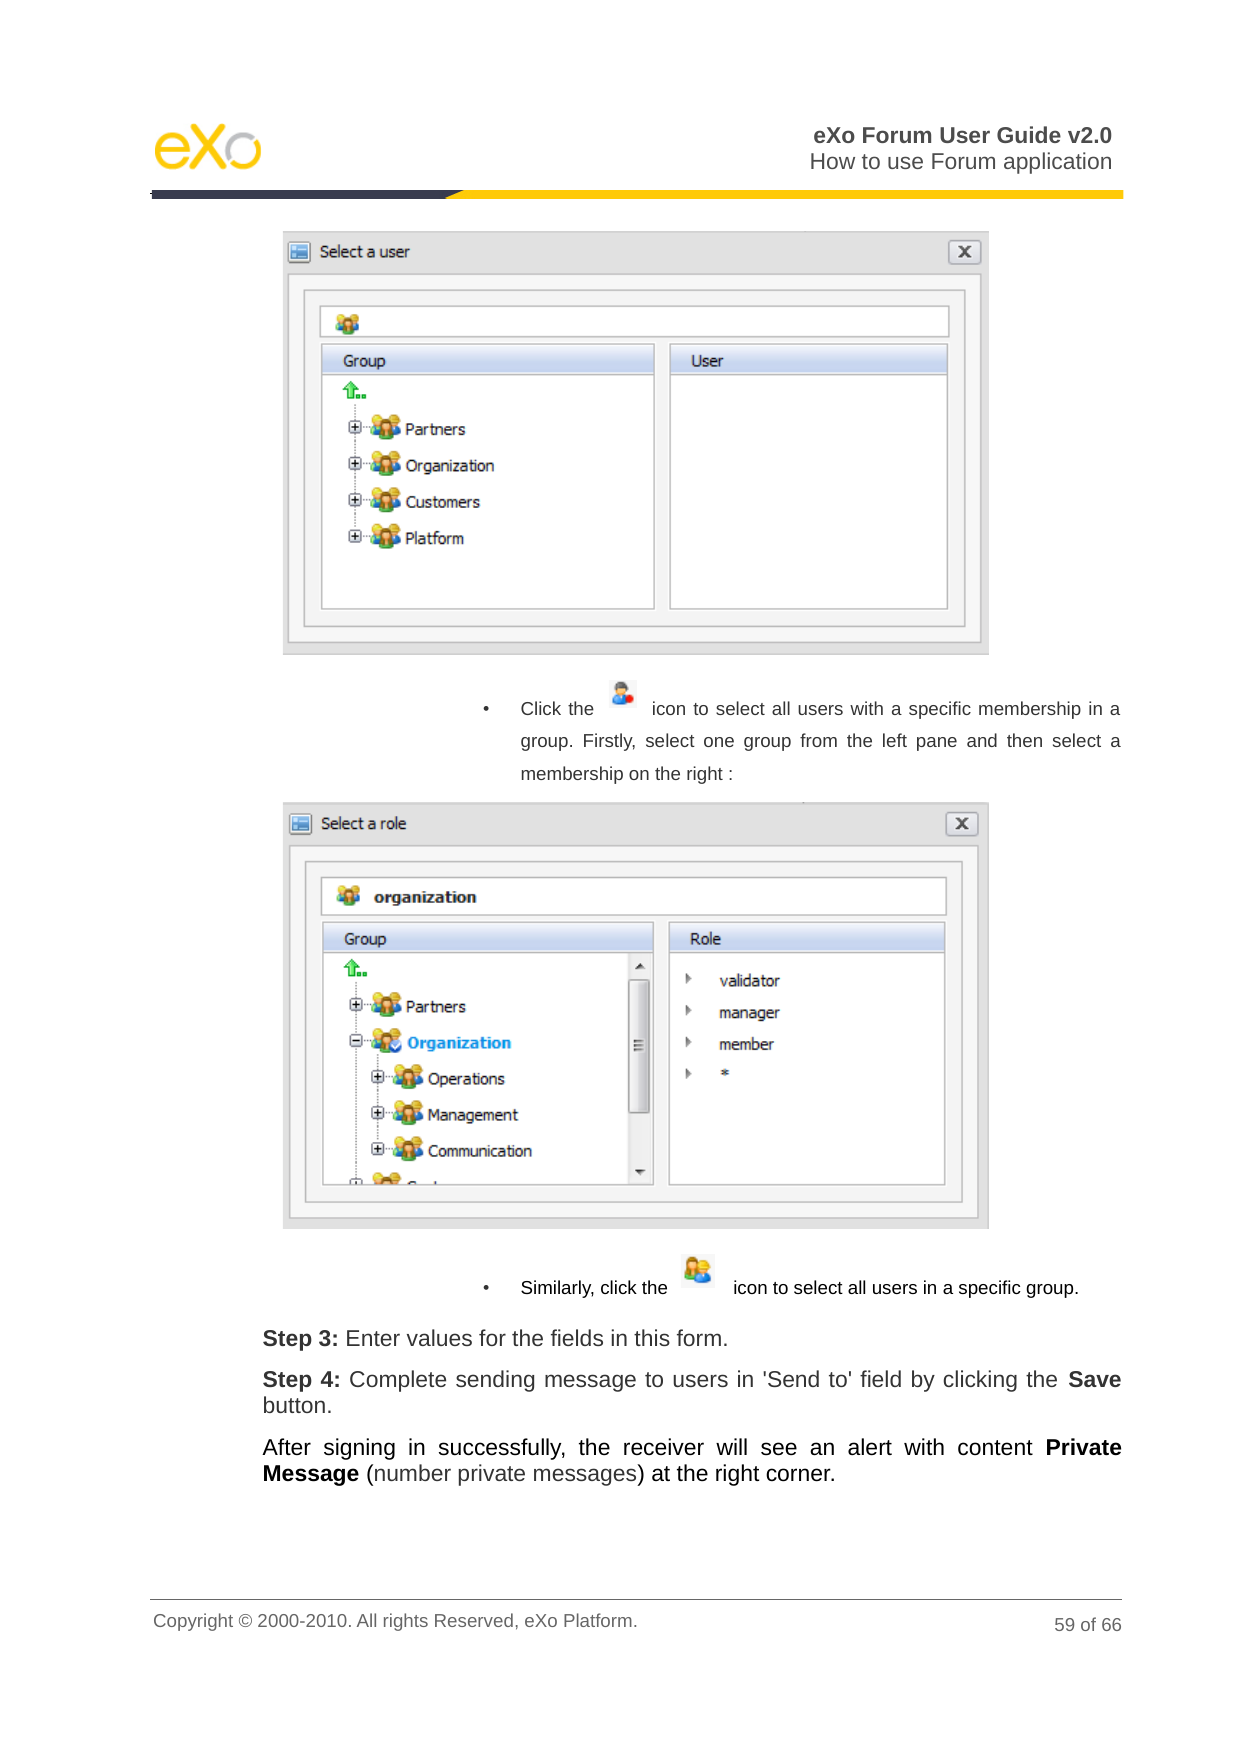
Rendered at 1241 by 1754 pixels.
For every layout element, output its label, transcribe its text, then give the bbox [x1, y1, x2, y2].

list After signing in successfully, the receiver will see an alert with content Private Message (number private messages) at the right corner. [225, 1434, 1122, 1486]
picture [151, 190, 1124, 199]
picture [608, 680, 637, 708]
picture [282, 231, 989, 655]
list Similarly, click the icon to select all users in a specific group. [483, 802, 1122, 1299]
list Step 4: Complete sending message to users in 'Send to' field by clicking the Save button. [225, 1366, 1122, 1419]
picture [282, 802, 989, 1229]
list Click the icon to select all users with a specific membership in a group. Firstly, select one group from the left pane and then select a membership on the right : [483, 223, 1122, 784]
picture [680, 1254, 715, 1288]
picture [155, 123, 262, 170]
list Step 3: Enter values for the fields in this form. [225, 1325, 1122, 1351]
